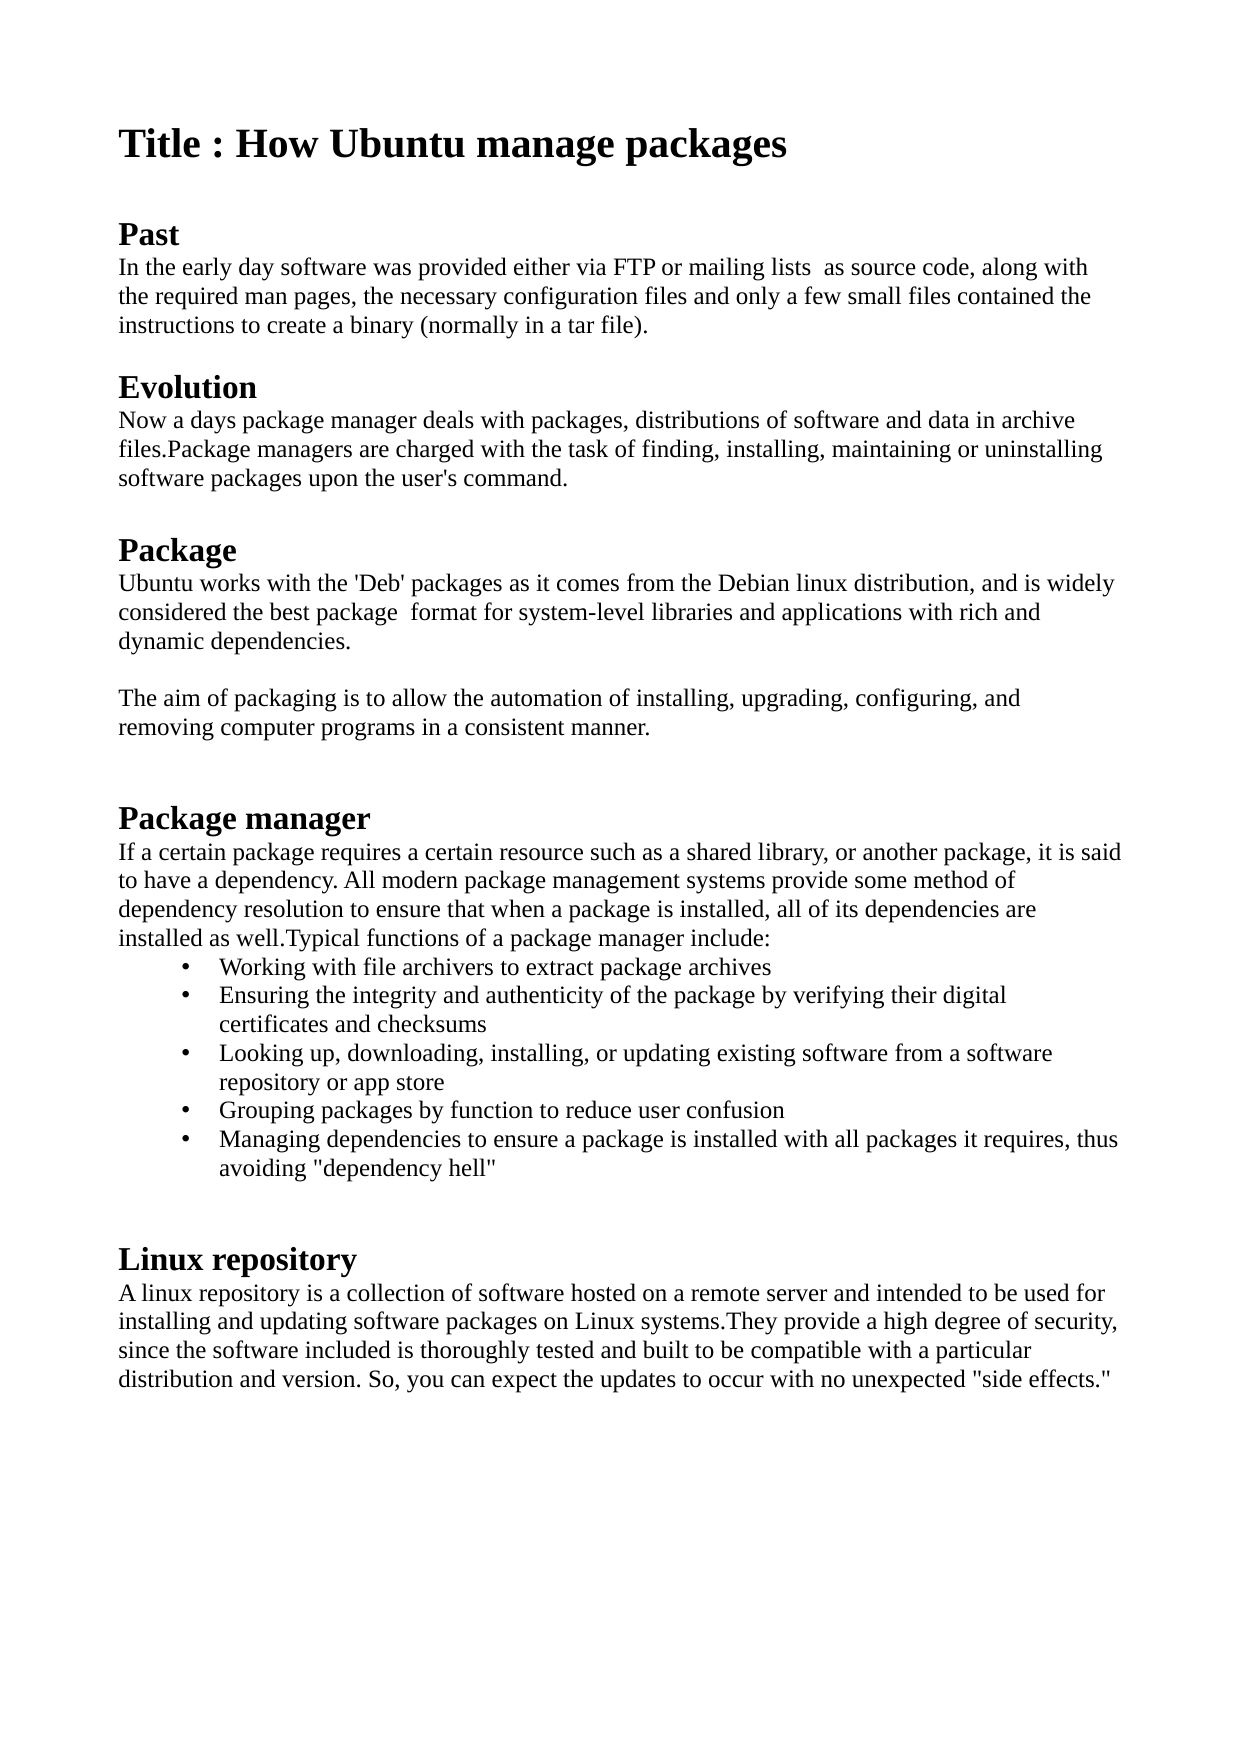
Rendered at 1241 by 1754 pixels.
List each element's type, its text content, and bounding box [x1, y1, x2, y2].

text A linux repository is a collection of software hosted on a remote server and intended to be used for installing and updating software packages on Linux systems.They provide a high degree of security, since the software included is thoroughly tested and built to be compatible with a particular distribution and version. So, you can expect the updates to occur with no unexpected "side effects." [118, 1278, 1122, 1393]
text The aim of packaging is to allow the automation of installing, upgrading, configuring, and removing computer programs in a consistent manner. [118, 683, 1122, 741]
text Ubuntu works with the 'Deb' packages as it comes from the Debian linux distribution, and is widely considered the best package format for system-level libraries and applications with rich and dynamic dependencies. [118, 568, 1122, 655]
text Package [118, 530, 1122, 568]
text Now a days package manager deals with packages, distributions of software and data in archive files.Package managers are charged with the task of finding, installing, maintaining or uninstalling software packages upon the user's command. [118, 406, 1122, 492]
list Working with file archivers to extract package archives [181, 952, 1122, 981]
list Managing dependencies to ensure a package is installed with all packages it requires, thus avoiding "dependency hell" [181, 1124, 1122, 1182]
text Linux repository [118, 1239, 1122, 1278]
text Title : How Ubuntu manage packages [118, 118, 1122, 166]
list Looking up, downloading, installing, or updating existing software from a software repository or app store [181, 1038, 1122, 1096]
text Past [118, 214, 1122, 252]
text If a certain package requires a certain resource such as a shared library, or another package, it is said to have a dependency. All modern package management systems provide some method of dependency resolution to ensure that when a package is installed, all of its dependencies are installed as well.Typical functions of a package manager include: [118, 837, 1122, 952]
list Ensuring the integrity and authenticity of the package by verifying their digital certificates and checksums [181, 981, 1122, 1038]
text In the early day software was provided either via FTP or mailing lists as source code, along with the required man pages, the necessary configuration files and only a few small files contained the instructions to create a binary (normally in a tar file). [118, 252, 1122, 338]
text Package manager [118, 798, 1122, 837]
list Grouping packages by function to reduce user confusion [181, 1096, 1122, 1124]
text Evolution [118, 367, 1122, 406]
